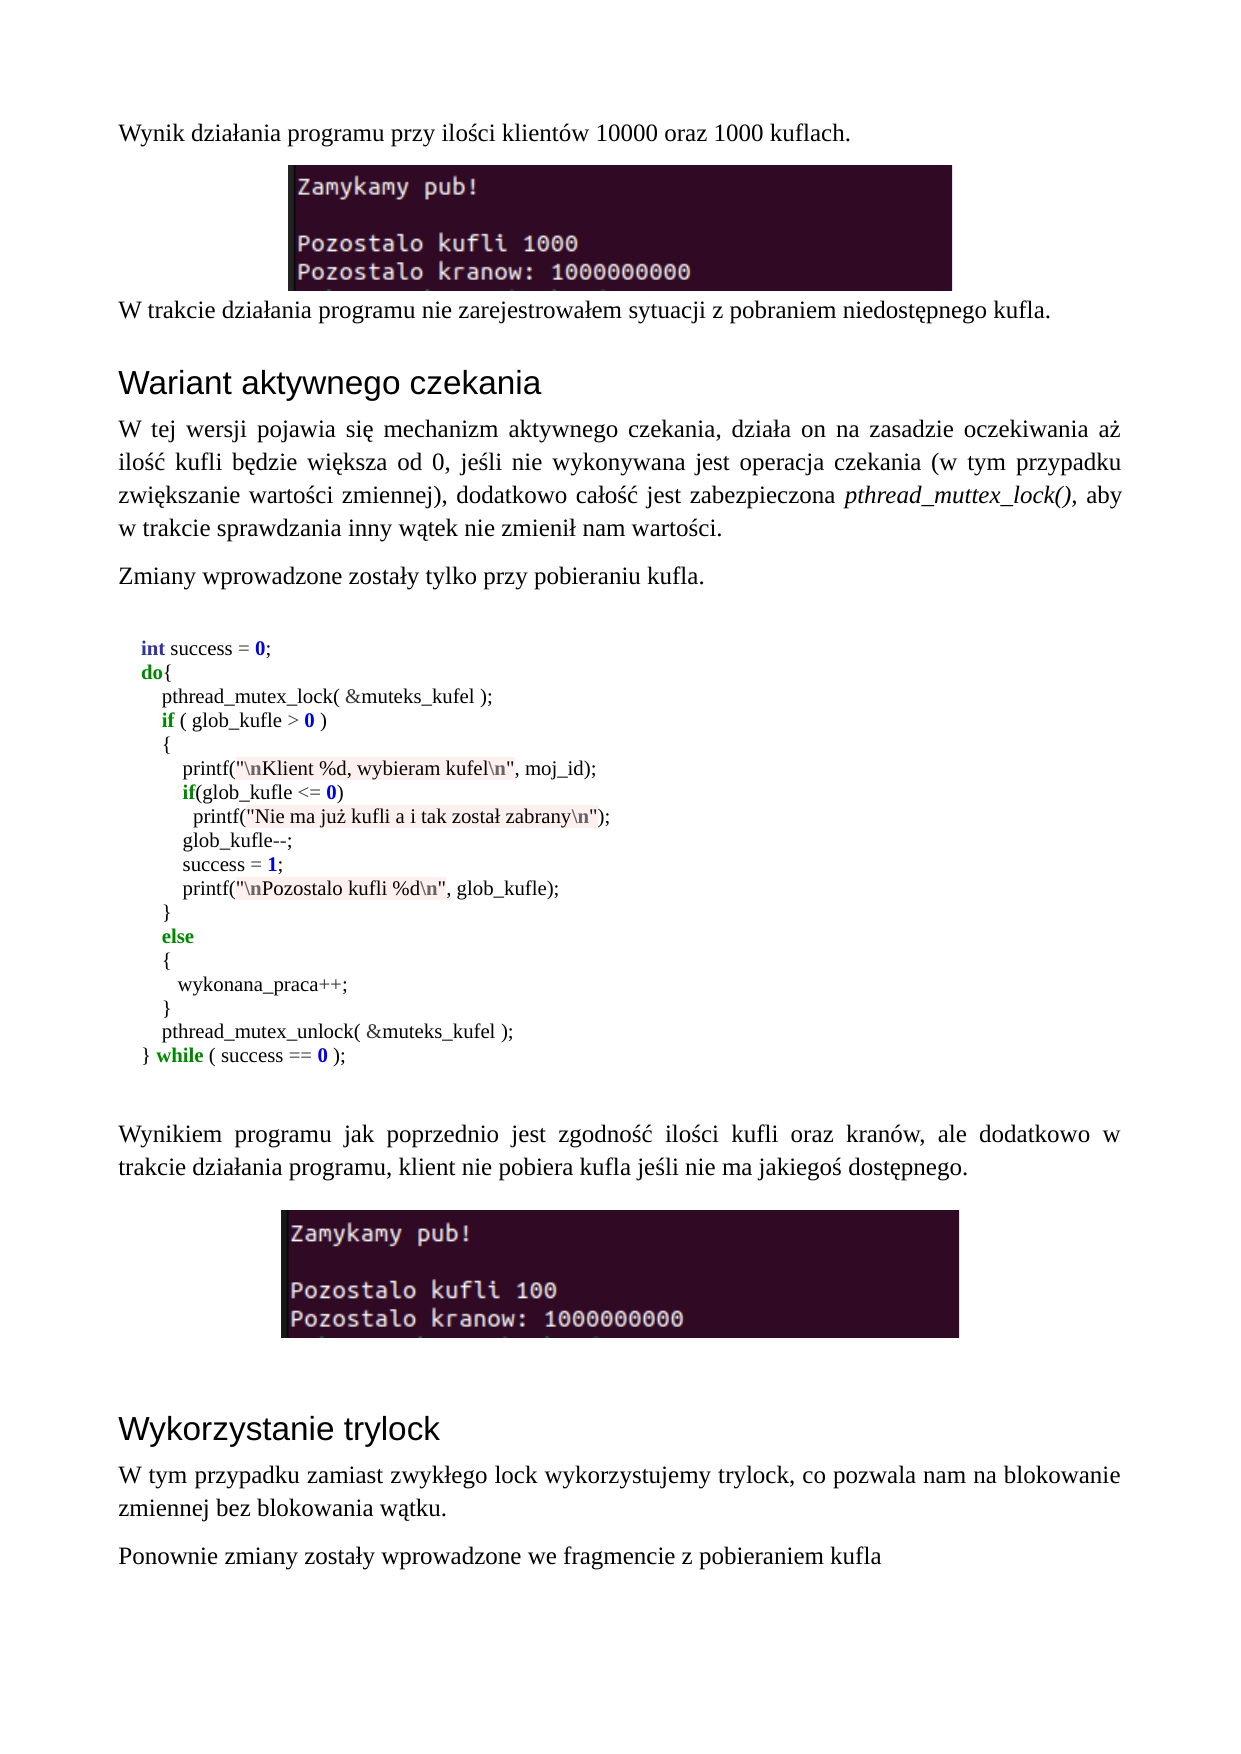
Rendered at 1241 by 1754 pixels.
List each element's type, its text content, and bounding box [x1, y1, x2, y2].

text Wynik działania programu przy ilości klientów 10000 oraz 1000 kuflach. [118, 118, 1122, 147]
text Wynikiem programu jak poprzednio jest zgodność ilości kufli oraz kranów, ale dodatkowo w trakcie działania programu, klient nie pobiera kufla jeśli nie ma jakiegoś dostępnego. [118, 1119, 1122, 1181]
subtitle Wykorzystanie trylock [118, 1409, 1122, 1448]
subtitle Wariant aktywnego czekania [118, 363, 1122, 402]
text W tej wersji pojawia się mechanizm aktywnego czekania, działa on na zasadzie oczekiwania aż ilość kufli będzie większa od 0, jeśli nie wykonywana jest operacja czekania (w tym przypadku zwiększanie wartości zmiennej), dodatkowo całość jest zabezpieczona pthread_muttex_lock(), aby w trakcie sprawdzania inny wątek nie zmienił nam wartości. [118, 414, 1122, 542]
text Ponownie zmiany zostały wprowadzone we fragmencie z pobieraniem kufla [118, 1541, 1122, 1569]
picture [281, 1210, 960, 1338]
text W trakcie działania programu nie zarejestrowałem sytuacji z pobraniem niedostępnego kufla. [118, 166, 1122, 324]
picture [288, 165, 953, 291]
text W tym przypadku zamiast zwykłego lock wykorzystujemy trylock, co pozwala nam na blokowanie zmiennej bez blokowania wątku. [118, 1460, 1122, 1522]
text Zmiany wprowadzone zostały tylko przy pobieraniu kufla. [118, 561, 1122, 590]
